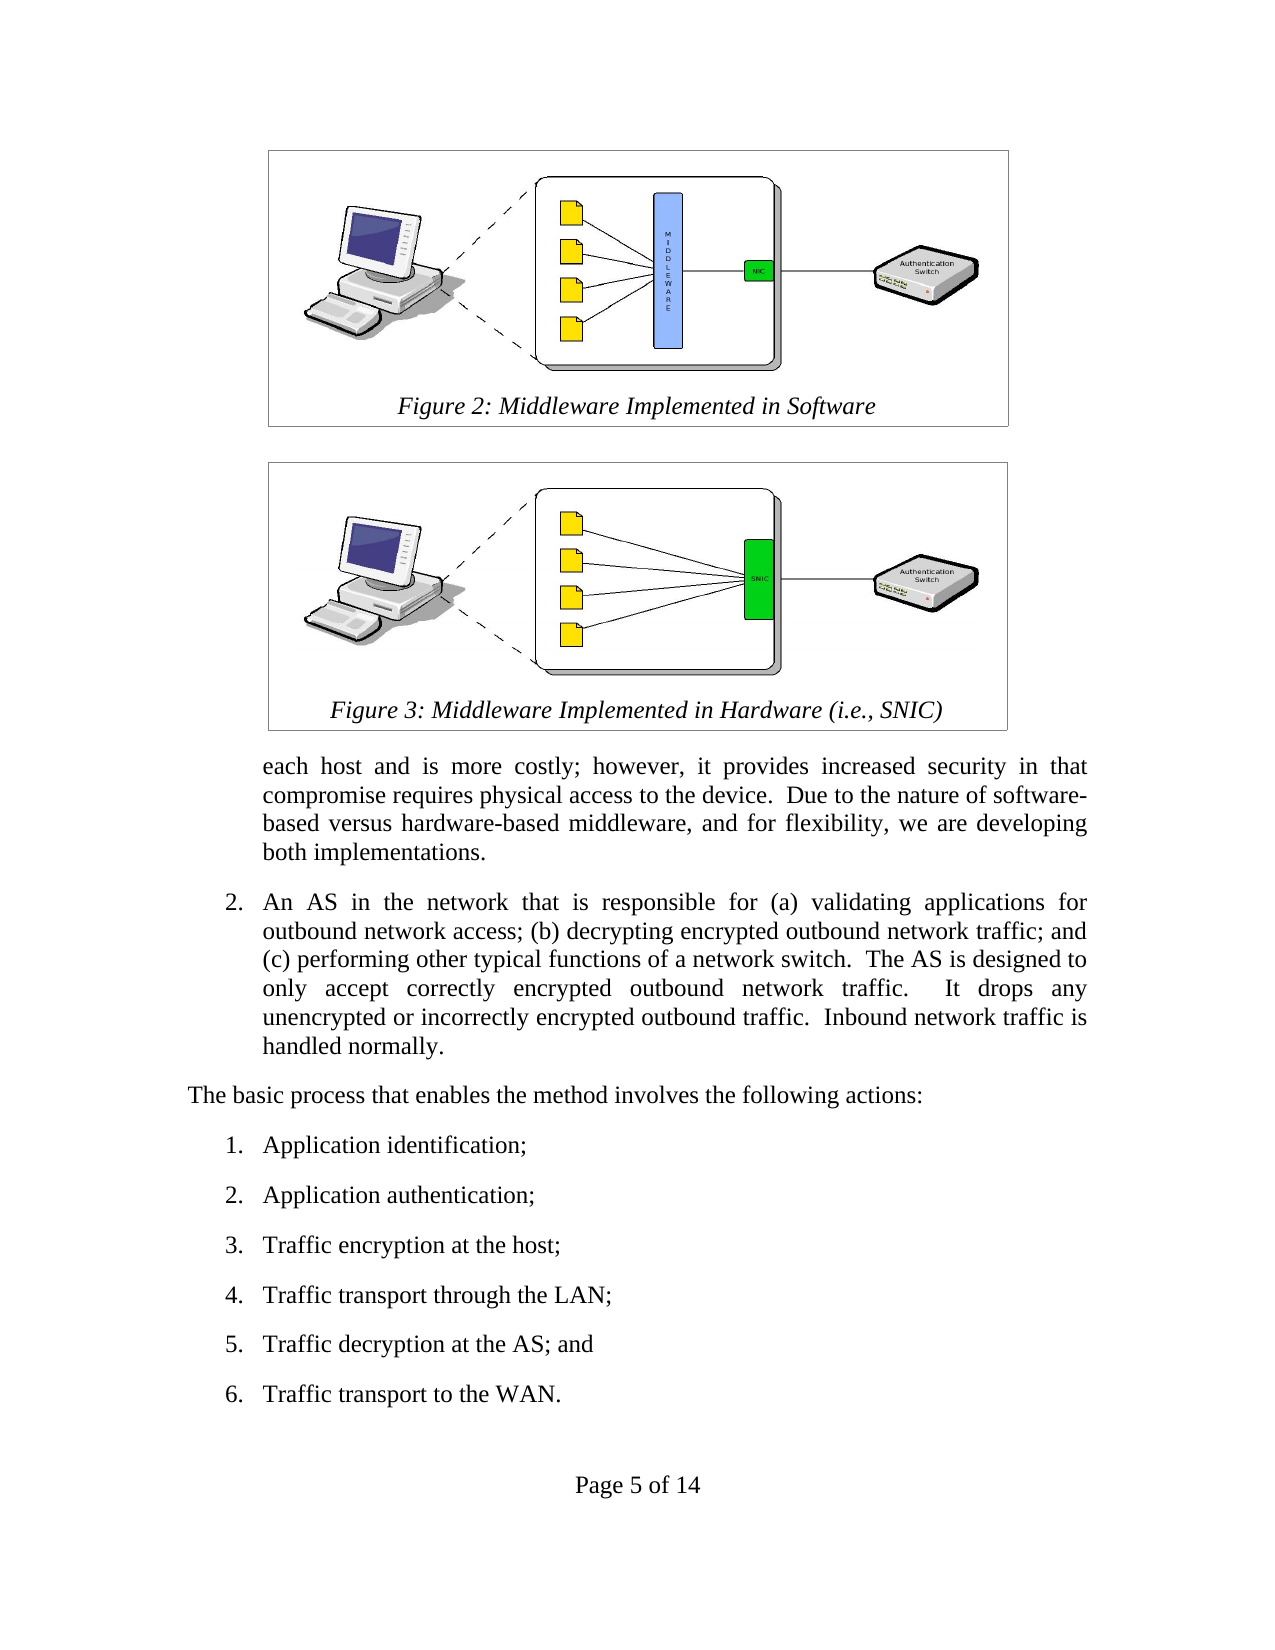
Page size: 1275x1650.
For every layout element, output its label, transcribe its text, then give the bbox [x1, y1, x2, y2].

list Traffic decryption at the AS; and [225, 1329, 1087, 1358]
list Figure 2: Middleware Implemented in Software [274, 391, 1001, 420]
picture [296, 176, 980, 372]
list each host and is more costly; however, it provides increased security in that compromise requires physical access to the device. Due to the nature of software-based versus hardware-based middleware, and for flexibility, we are developing both implementations. [225, 150, 1087, 866]
list An AS in the network that is responsible for (a) validating applications for outbound network access; (b) decrypting encrypted outbound network traffic; and (c) performing other typical functions of a network switch. The AS is designed to only accept correctly encrypted outbound network traffic. It drops any unencrypted or incorrectly encrypted outbound traffic. Inbound network traffic is handled normally. [225, 887, 1087, 1059]
list Traffic transport through the LAN; [225, 1280, 1087, 1308]
text The basic process that enables the method involves the following actions: [187, 1081, 1087, 1109]
list Traffic encryption at the host; [225, 1230, 1087, 1259]
list Figure 3: Middleware Implemented in Hardware (i.e., SNIC) [274, 695, 1001, 723]
picture [295, 488, 979, 676]
list Traffic transport to the WAN. [225, 1379, 1087, 1408]
list Application authentication; [225, 1180, 1087, 1209]
list Application identification; [225, 1130, 1087, 1159]
